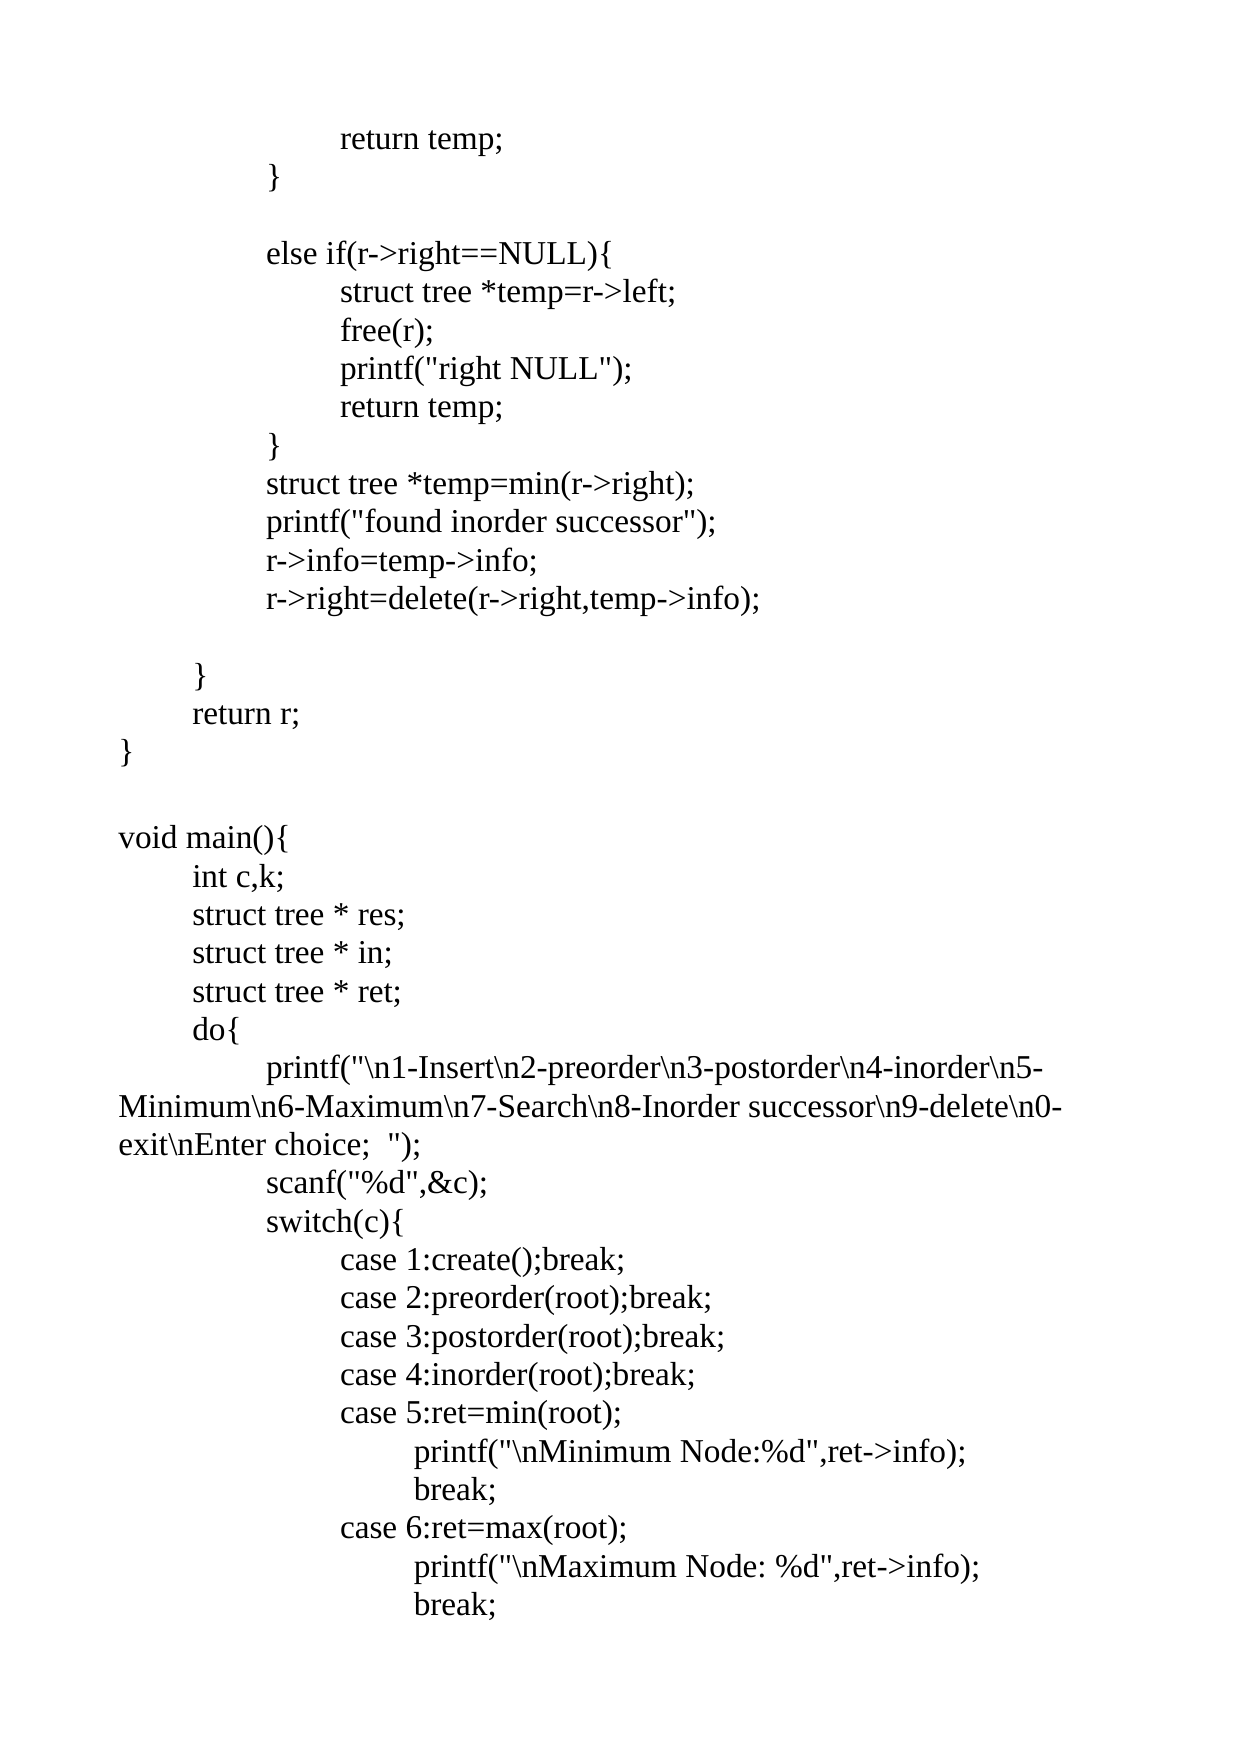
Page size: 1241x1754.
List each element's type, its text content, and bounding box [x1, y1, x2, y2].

text struct tree * ret; [118, 971, 1122, 1009]
text struct tree * in; [118, 933, 1122, 971]
text case 1:create();break; [118, 1239, 1122, 1278]
text } [118, 425, 1122, 463]
text r->right=delete(r->right,temp->info); [118, 578, 1122, 616]
text case 4:inorder(root);break; [118, 1354, 1122, 1393]
text free(r); [118, 310, 1122, 348]
text case 2:preorder(root);break; [118, 1278, 1122, 1316]
text return r; [118, 693, 1122, 731]
text r->info=temp->info; [118, 540, 1122, 578]
text struct tree * res; [118, 894, 1122, 933]
text return temp; [118, 118, 1122, 156]
text struct tree *temp=r->left; [118, 271, 1122, 310]
text printf("\nMaximum Node: %d",ret->info); [118, 1546, 1122, 1584]
text scanf("%d",&c); [118, 1163, 1122, 1201]
text break; [118, 1469, 1122, 1508]
text printf("\n1-Insert\n2-preorder\n3-postorder\n4-inorder\n5-Minimum\n6-Maximum\n7-Search\n8-Inorder successor\n9-delete\n0-exit\nEnter choice; "); [118, 1048, 1122, 1163]
text case 3:postorder(root);break; [118, 1316, 1122, 1354]
text do{ [118, 1009, 1122, 1048]
text printf("right NULL"); [118, 348, 1122, 386]
text case 5:ret=min(root); [118, 1393, 1122, 1431]
text int c,k; [118, 856, 1122, 894]
text } [118, 156, 1122, 195]
text printf("\nMinimum Node:%d",ret->info); [118, 1431, 1122, 1469]
text return temp; [118, 386, 1122, 425]
text switch(c){ [118, 1201, 1122, 1239]
text void main(){ [118, 818, 1122, 856]
text } [118, 655, 1122, 693]
text struct tree *temp=min(r->right); [118, 463, 1122, 501]
text case 6:ret=max(root); [118, 1508, 1122, 1546]
text printf("found inorder successor"); [118, 501, 1122, 540]
text break; [118, 1584, 1122, 1623]
text } [118, 731, 1122, 770]
text else if(r->right==NULL){ [118, 233, 1122, 271]
